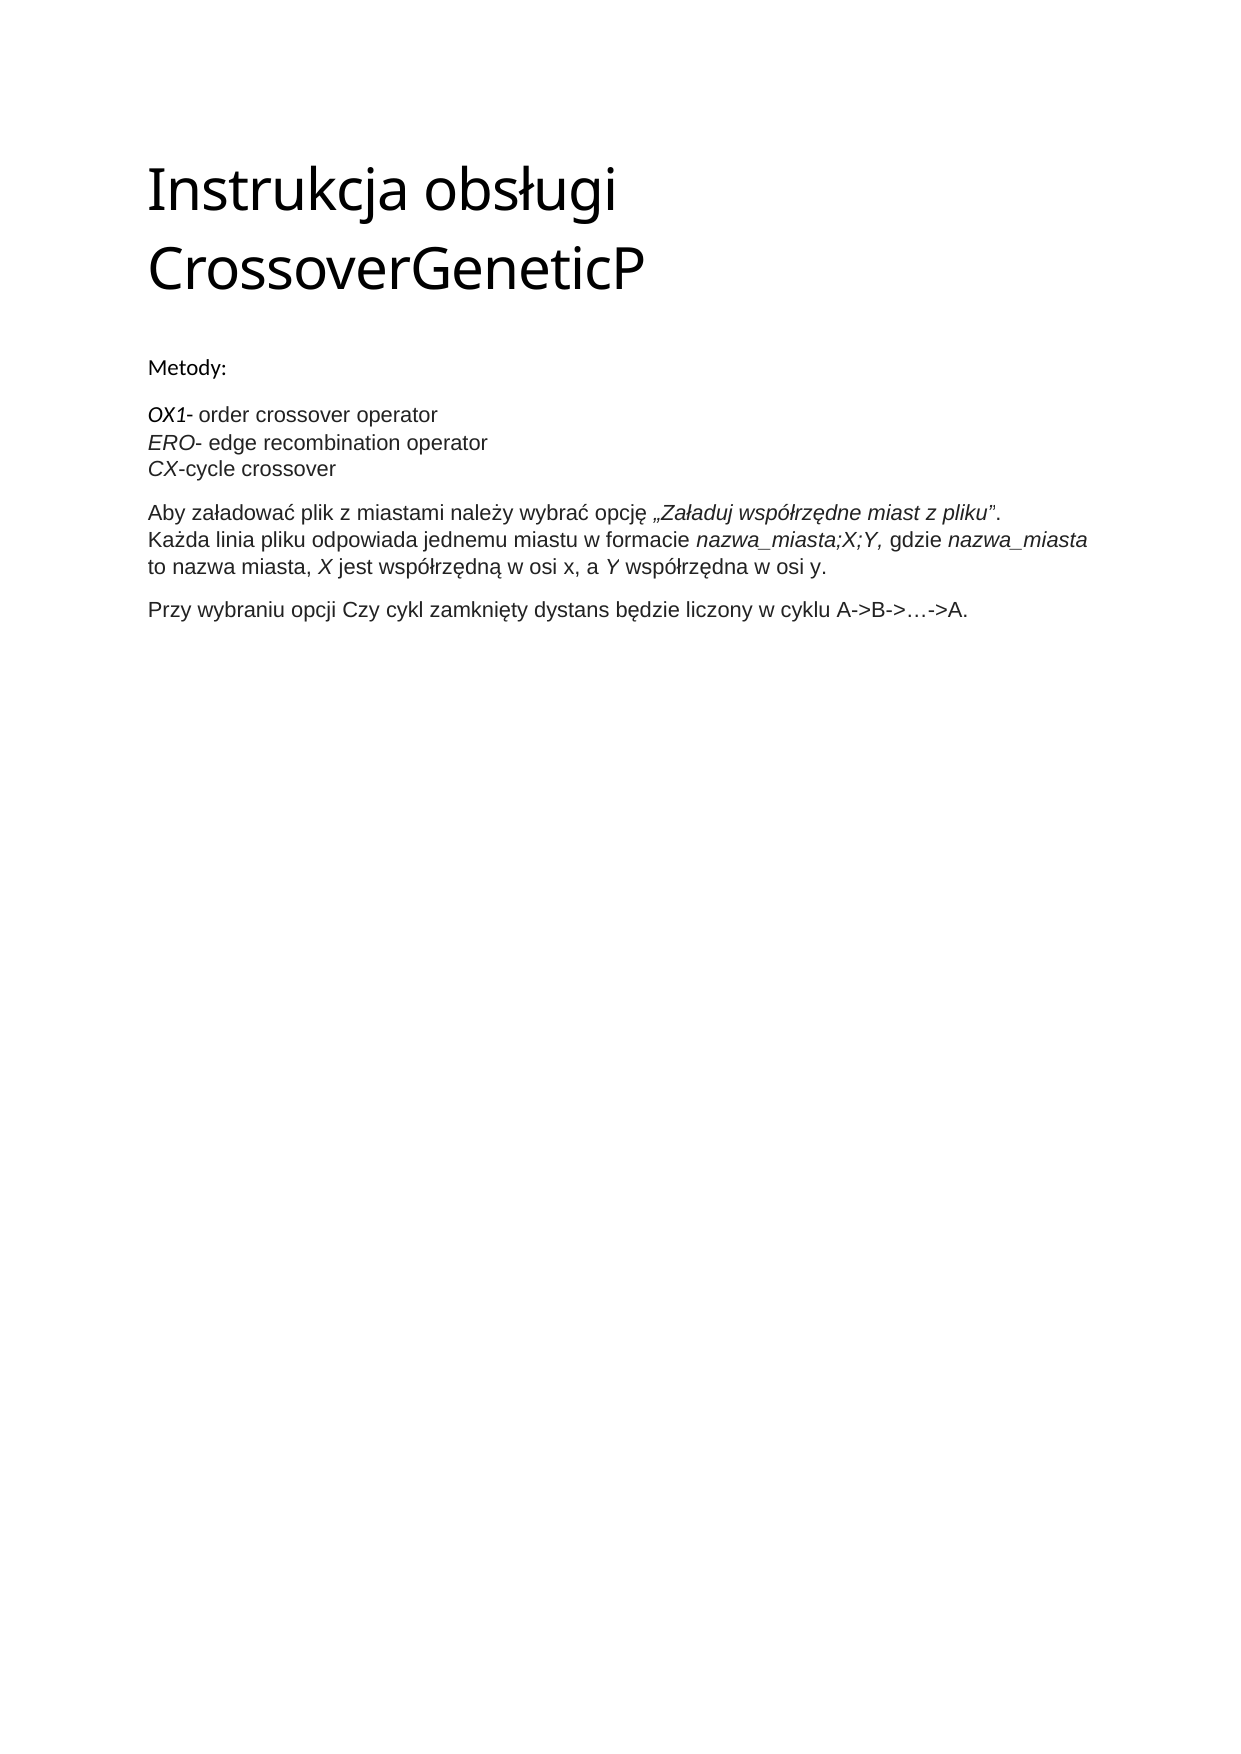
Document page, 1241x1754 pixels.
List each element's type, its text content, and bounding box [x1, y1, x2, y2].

text Instrukcja obsługi CrossoverGeneticP [148, 148, 1093, 307]
text Metody: [148, 353, 1093, 381]
text Aby załadować plik z miastami należy wybrać opcję „Załaduj współrzędne miast z pliku”. Każda linia pliku odpowiada jednemu miastu w formacie nazwa_miasta;X;Y, gdzie nazwa_miasta to nazwa miasta, X jest współrzędną w osi x, a Y współrzędna w osi y. [148, 500, 1093, 579]
text OX1- order crossover operator ERO- edge recombination operator CX-cycle crossover [148, 400, 1093, 481]
text Przy wybraniu opcji Czy cykl zamknięty dystans będzie liczony w cyklu A->B->…->A. [148, 597, 1093, 622]
